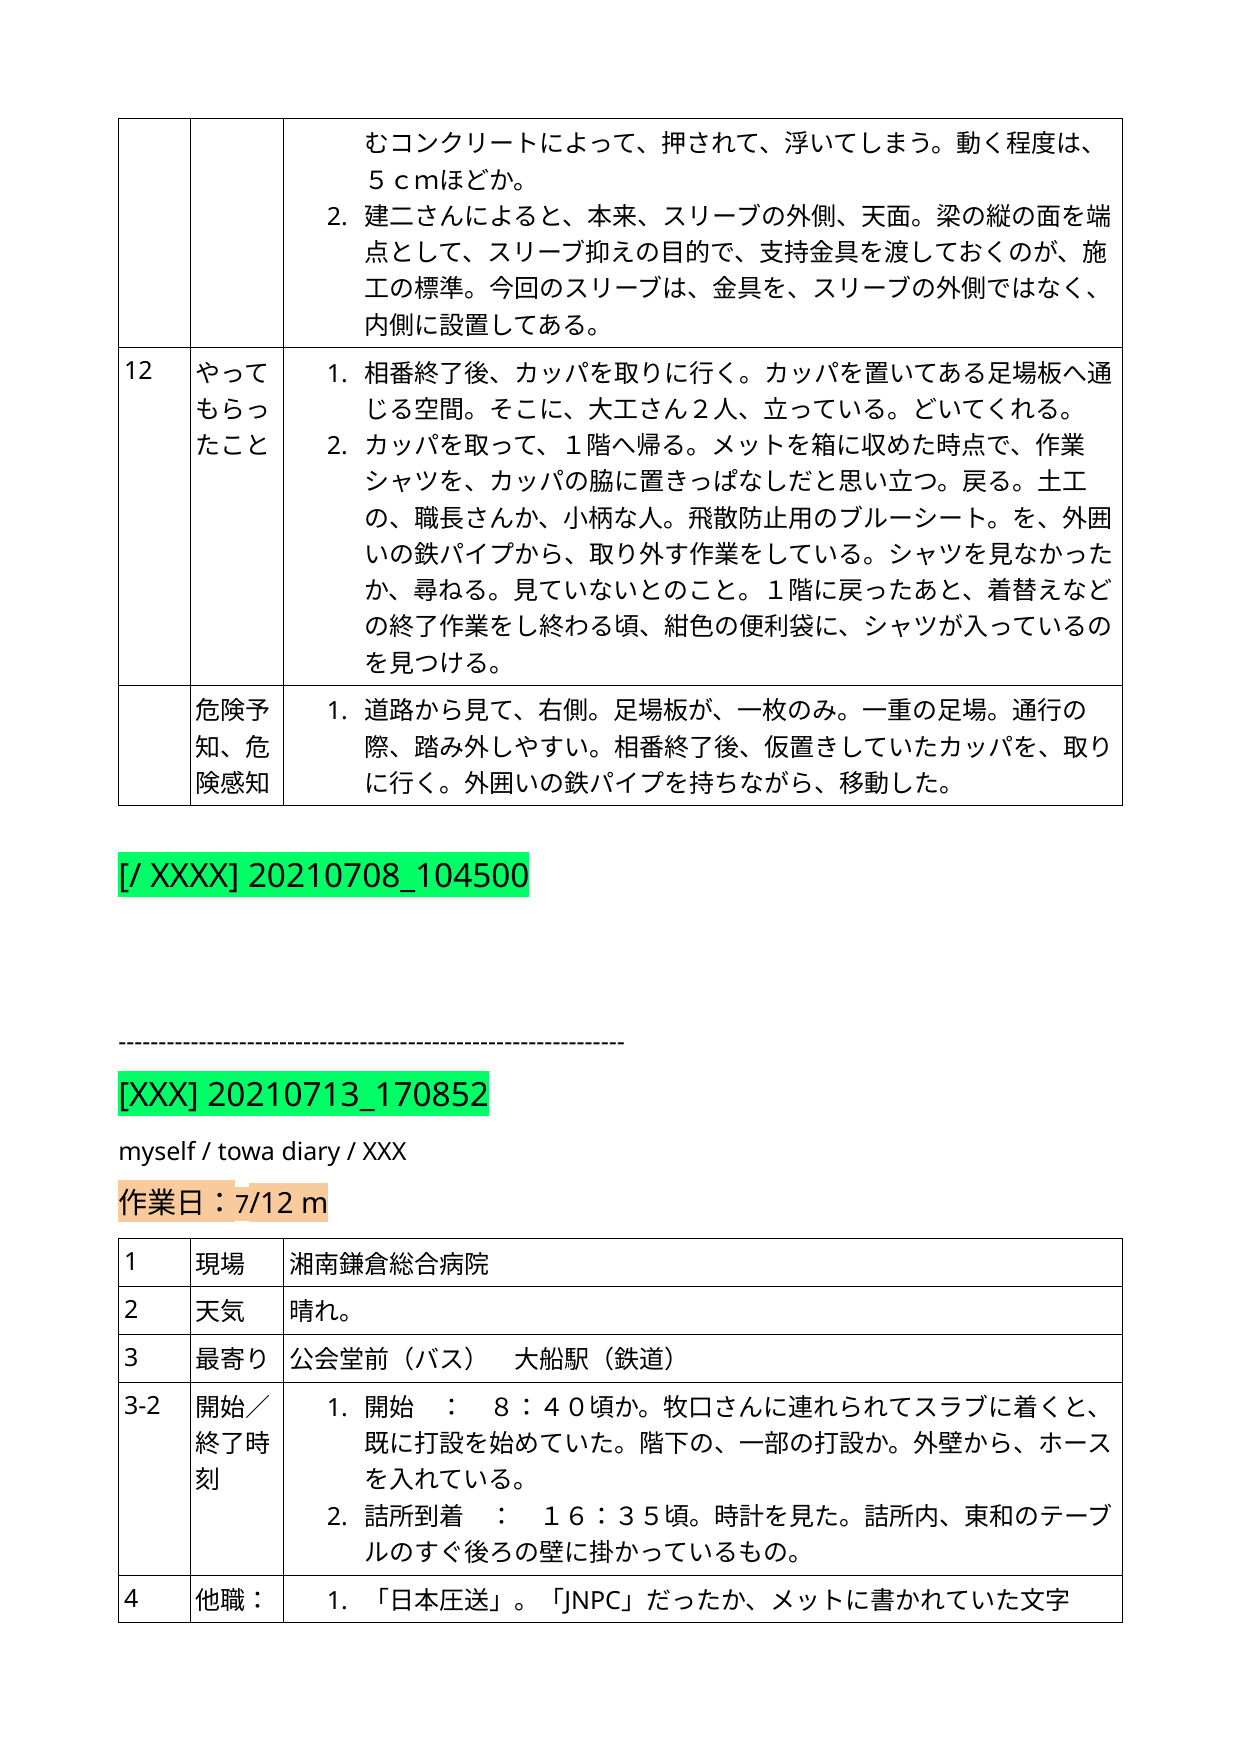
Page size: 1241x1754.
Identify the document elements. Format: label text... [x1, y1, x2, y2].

table_cell 他職： [191, 1576, 283, 1622]
table_cell 最寄り [191, 1335, 283, 1382]
table_cell 危険予知、危険感知 [191, 686, 283, 805]
table_cell 相番終了後、カッパを取りに行く。カッパを置いてある足場板へ通じる空間。そこに、大工さん２人、立っている。どいてくれる。 カッパを取って、１階へ帰る。メットを箱に収めた時点で、作業シャツを、カッパの脇に置きっぱなしだと思い立つ。戻る。土工の、職長さんか、小柄な人。飛散防止用のブルーシート。を、外囲いの鉄パイプから、取り外す作業をしている。シャツを見なかったか、尋ねる。見ていないとのこと。１階に戻ったあと、着替えなどの終了作業をし終わる頃、紺色の便利袋に、シャツが入っているのを見つける。 [284, 348, 1122, 685]
table_cell [119, 119, 190, 347]
table_header 1 [119, 1239, 190, 1286]
table_header 湘南鎌倉総合病院 [284, 1239, 1122, 1286]
table_cell 3 [119, 1335, 190, 1382]
table_cell 3-2 [119, 1383, 190, 1574]
table_cell 天気 [191, 1287, 283, 1334]
table_cell 4 [119, 1576, 190, 1622]
table_cell 公会堂前（バス） 大船駅（鉄道） [284, 1335, 1122, 1382]
table_cell 開始 ： ８：４０頃か。牧口さんに連れられてスラブに着くと、既に打設を始めていた。階下の、一部の打設か。外壁から、ホースを入れている。 詰所到着 ： １６：３５頃。時計を見た。詰所内、東和のテーブルのすぐ後ろの壁に掛かっているもの。 [284, 1383, 1122, 1574]
table_cell 道路から見て、右側。足場板が、一枚のみ。一重の足場。通行の際、踏み外しやすい。相番終了後、仮置きしていたカッパを、取りに行く。外囲いの鉄パイプを持ちながら、移動した。 [284, 686, 1122, 805]
text myself / towa diary / XXX [118, 1133, 1122, 1167]
table_cell 晴れ。 [284, 1287, 1122, 1334]
table_cell やってもらったこと [191, 348, 283, 685]
table_cell 「日本圧送」。「JNPC」だったか、メットに書かれていた文字は。 ３人。共に、日本人。ホース捌き担当は、一番若い人か。１７３ぐらい。整った顔立ち。輪郭が、縦長。３０半ばぐらいか。さばき方、そして身のこなしに、なにか、こだわりを感じる。格好を上手くしようという、意図。のようなもの。 もう一人、ホースについている人。５０ぐらいか。腹が出ている。丸顔。１７３ぐらい。割腹よし。荒々しい人かと、始め、見た目から判断。話しぶりは、穏やか。 職長さん。一人で、笑顔を湛えている。若い人に、柱を打っているとき、「前に出ろって！」と、檄を飛ばしている。手馴れている。巧み。＜２＞後半、あと１区画ぐらいの段階。バイブの電源コードを、ホースの、配管部分の根元に引っ掛けようとしている。「踏まれないように」。御仁が一度かける。２－３回の振れのあと、落ちてしまう。私も手伝って、再び引っ掛ける。宙に下がっている配管。に、引っかかって、揺れている電源コード。おもしろい。 [284, 1576, 1122, 1622]
table_cell 2 [119, 1287, 190, 1334]
table_cell 開始／終了時刻 [191, 1383, 283, 1574]
text [XXX] 20210713_170852 [118, 1071, 1122, 1116]
table_cell [191, 119, 283, 347]
text 作業日：7/12 m [118, 1180, 1122, 1222]
text [/ XXXX] 20210708_104500 [118, 852, 1122, 897]
table_cell 12 [119, 348, 190, 685]
table_cell [119, 686, 190, 805]
text --------------------------------------------------------------- [118, 1024, 1122, 1058]
table_cell むコンクリートによって、押されて、浮いてしまう。動く程度は、５ｃｍほどか。 建二さんによると、本来、スリーブの外側、天面。梁の縦の面を端点として、スリーブ抑えの目的で、支持金具を渡しておくのが、施工の標準。今回のスリーブは、金具を、スリーブの外側ではなく、内側に設置してある。 [284, 119, 1122, 347]
table_header 現場 [191, 1239, 283, 1286]
